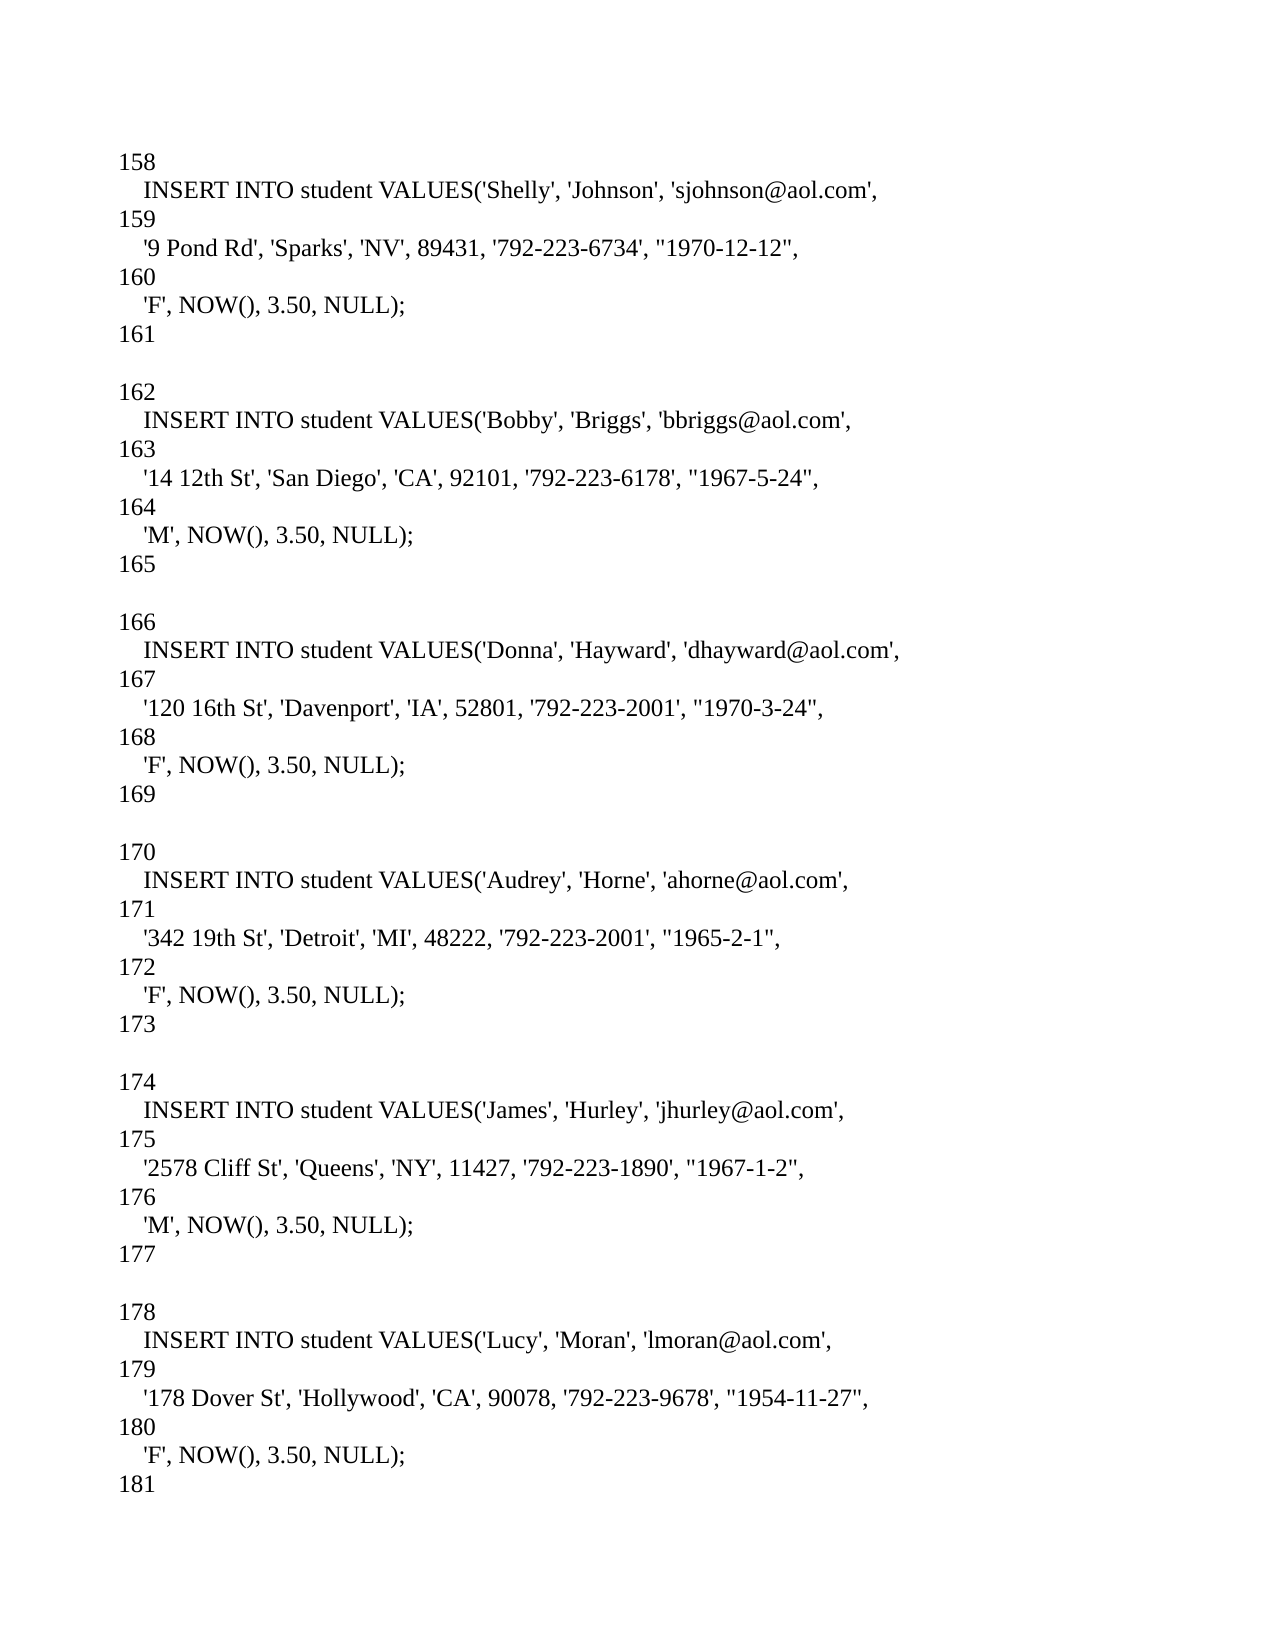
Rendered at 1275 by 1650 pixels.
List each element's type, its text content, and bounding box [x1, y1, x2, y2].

text 'M', NOW(), 3.50, NULL); [118, 1211, 1157, 1239]
text 170 [118, 837, 1157, 866]
text 176 [118, 1182, 1157, 1211]
text 165 [118, 549, 1157, 578]
text '342 19th St', 'Detroit', 'MI', 48222, '792-223-2001', "1965-2-1", [118, 923, 1157, 952]
text 'F', NOW(), 3.50, NULL); [118, 981, 1157, 1009]
text 174 [118, 1067, 1157, 1096]
text 166 [118, 607, 1157, 636]
text 'F', NOW(), 3.50, NULL); [118, 291, 1157, 319]
text 'F', NOW(), 3.50, NULL); [118, 751, 1157, 779]
text 172 [118, 952, 1157, 981]
text INSERT INTO student VALUES('Audrey', 'Horne', 'ahorne@aol.com', [118, 866, 1157, 894]
text 159 [118, 204, 1157, 233]
text 169 [118, 779, 1157, 808]
text 164 [118, 492, 1157, 521]
text 180 [118, 1412, 1157, 1441]
text 160 [118, 262, 1157, 291]
text 163 [118, 434, 1157, 463]
text INSERT INTO student VALUES('Shelly', 'Johnson', 'sjohnson@aol.com', [118, 176, 1157, 204]
text 178 [118, 1297, 1157, 1326]
text 177 [118, 1239, 1157, 1268]
text '14 12th St', 'San Diego', 'CA', 92101, '792-223-6178', "1967-5-24", [118, 463, 1157, 492]
text 179 [118, 1354, 1157, 1383]
text 167 [118, 664, 1157, 693]
text INSERT INTO student VALUES('James', 'Hurley', 'jhurley@aol.com', [118, 1096, 1157, 1124]
text '9 Pond Rd', 'Sparks', 'NV', 89431, '792-223-6734', "1970-12-12", [118, 233, 1157, 262]
text '120 16th St', 'Davenport', 'IA', 52801, '792-223-2001', "1970-3-24", [118, 693, 1157, 722]
text INSERT INTO student VALUES('Donna', 'Hayward', 'dhayward@aol.com', [118, 636, 1157, 664]
text 161 [118, 319, 1157, 348]
text INSERT INTO student VALUES('Lucy', 'Moran', 'lmoran@aol.com', [118, 1326, 1157, 1354]
text INSERT INTO student VALUES('Bobby', 'Briggs', 'bbriggs@aol.com', [118, 406, 1157, 434]
text '2578 Cliff St', 'Queens', 'NY', 11427, '792-223-1890', "1967-1-2", [118, 1153, 1157, 1182]
text 168 [118, 722, 1157, 751]
text 'M', NOW(), 3.50, NULL); [118, 521, 1157, 549]
text 'F', NOW(), 3.50, NULL); [118, 1441, 1157, 1469]
text 175 [118, 1124, 1157, 1153]
text 173 [118, 1009, 1157, 1038]
text 181 [118, 1469, 1157, 1498]
text 171 [118, 894, 1157, 923]
text 158 [118, 147, 1157, 176]
text '178 Dover St', 'Hollywood', 'CA', 90078, '792-223-9678', "1954-11-27", [118, 1383, 1157, 1412]
text 162 [118, 377, 1157, 406]
